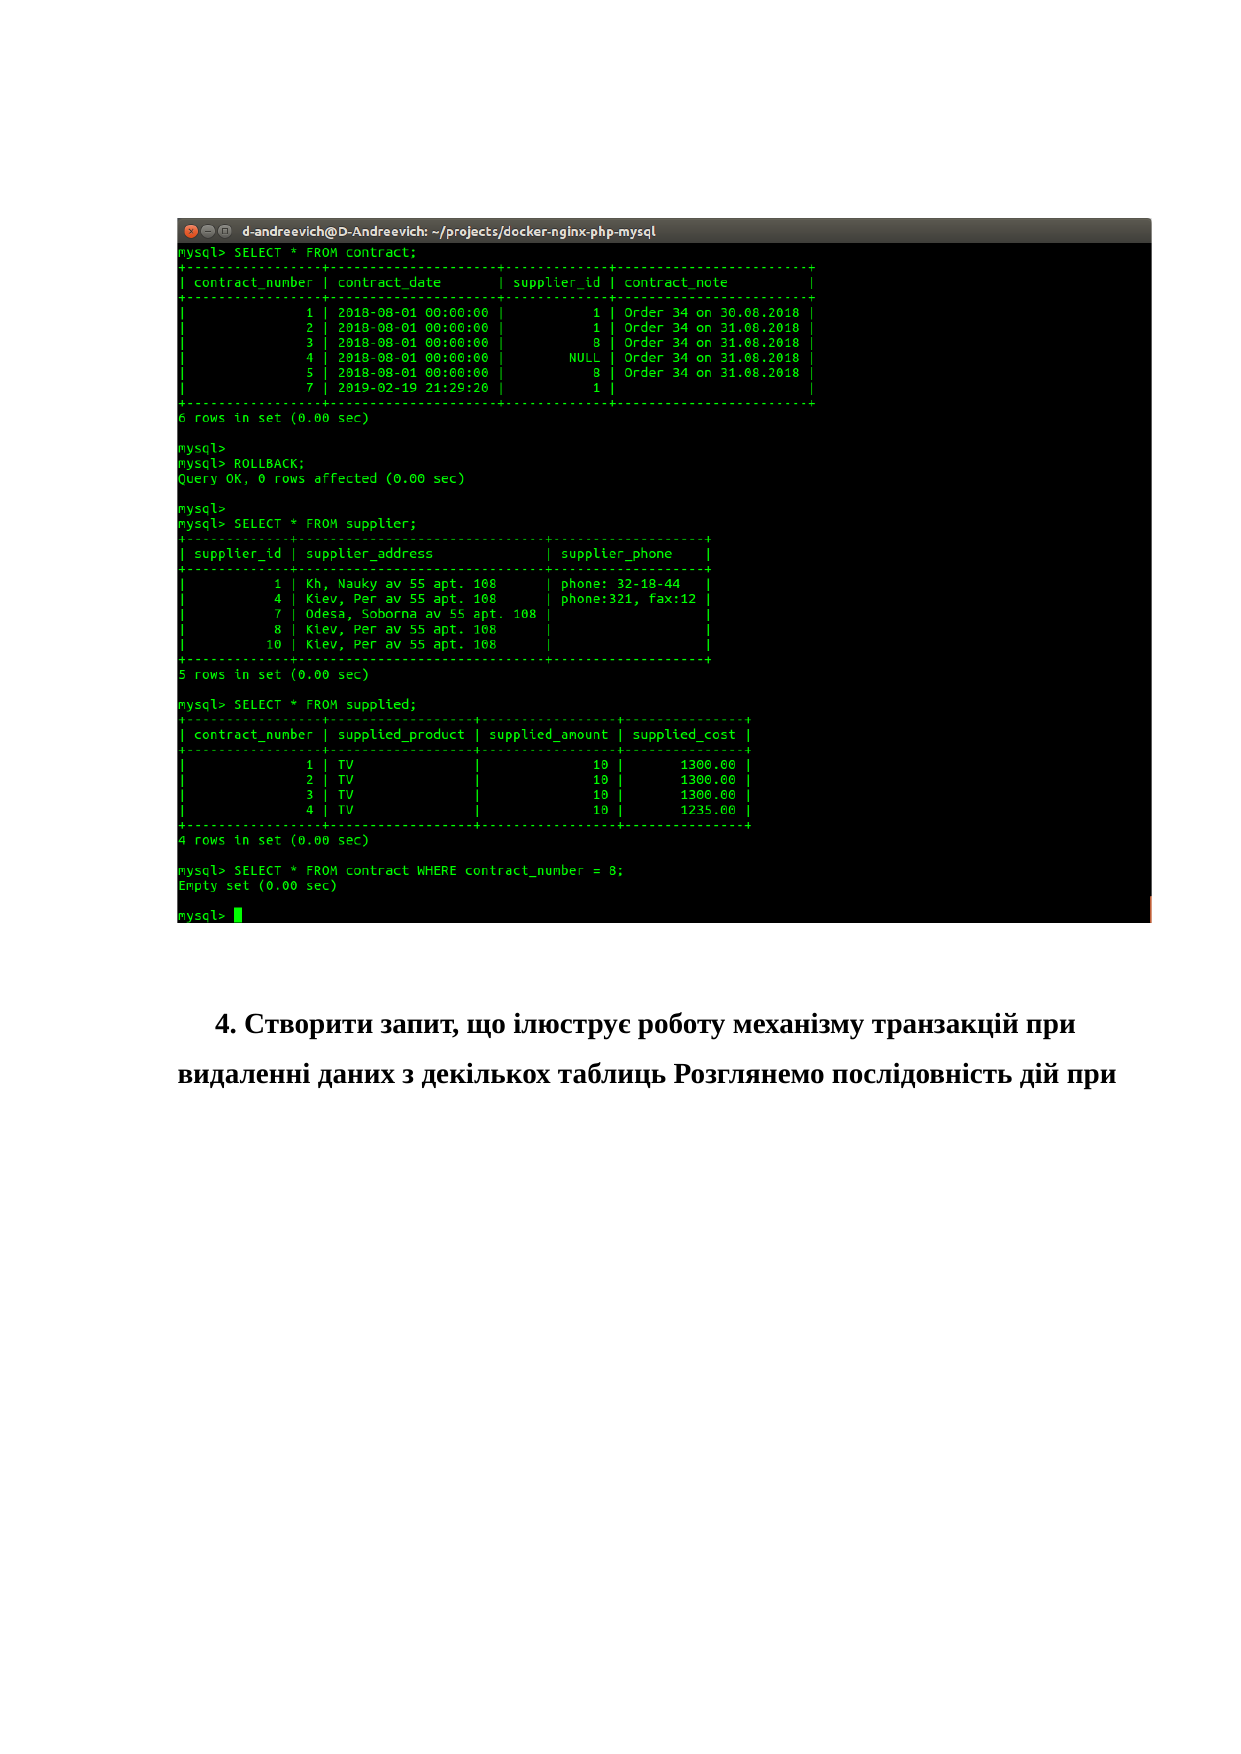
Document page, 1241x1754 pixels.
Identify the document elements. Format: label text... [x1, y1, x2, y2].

picture [177, 218, 1152, 923]
text 4. Створити запит, що ілюструє роботу механізму транзакцій при видаленні даних з декількох таблиць Розглянемо послідовність дій при [177, 1006, 1152, 1090]
